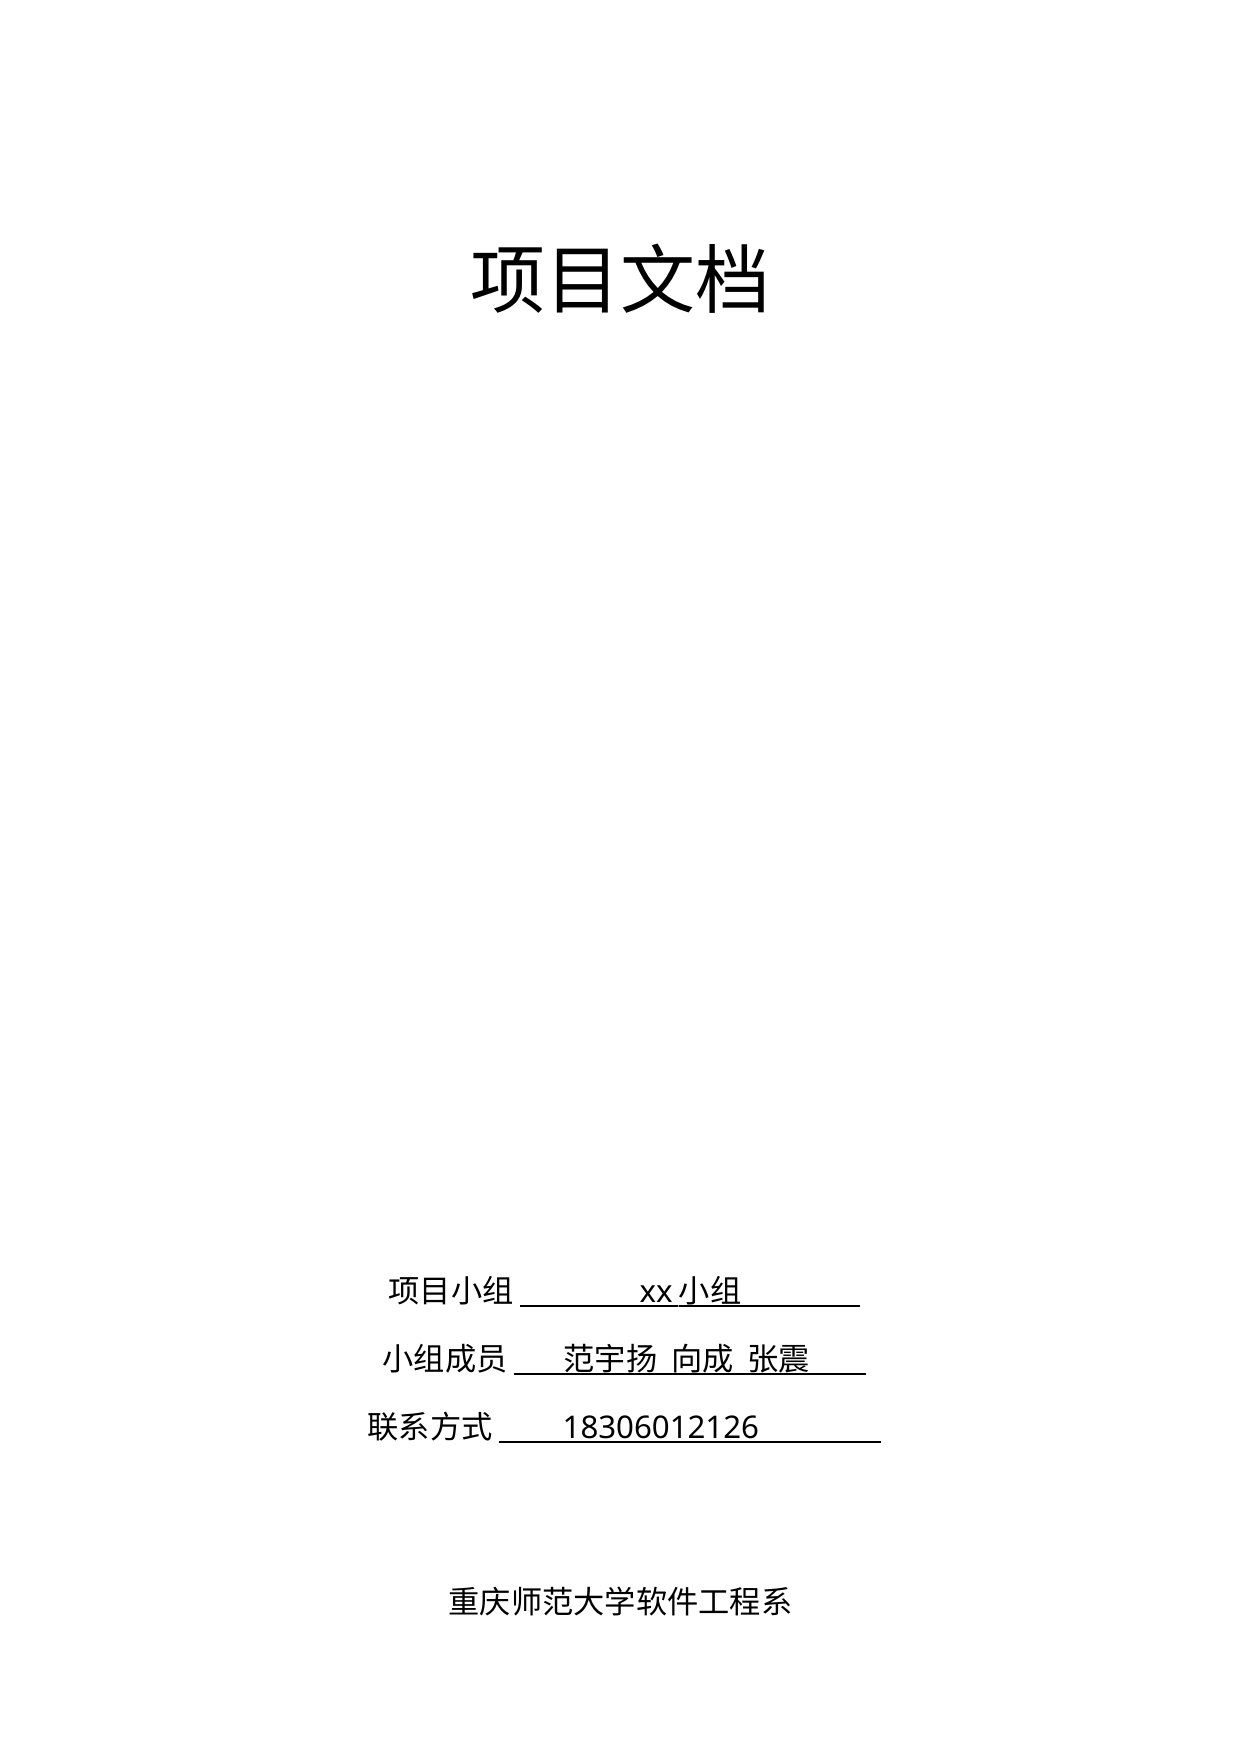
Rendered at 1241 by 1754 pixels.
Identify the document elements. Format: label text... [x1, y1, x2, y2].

text 项目文档 [118, 220, 1122, 329]
text 重庆师范大学软件工程系 [118, 1577, 1122, 1622]
text 联系方式 18306012126 [118, 1402, 1122, 1448]
text 小组成员 范宇扬 向成 张震 [118, 1334, 1122, 1379]
text 项目小组 xx小组 [118, 1266, 1122, 1311]
